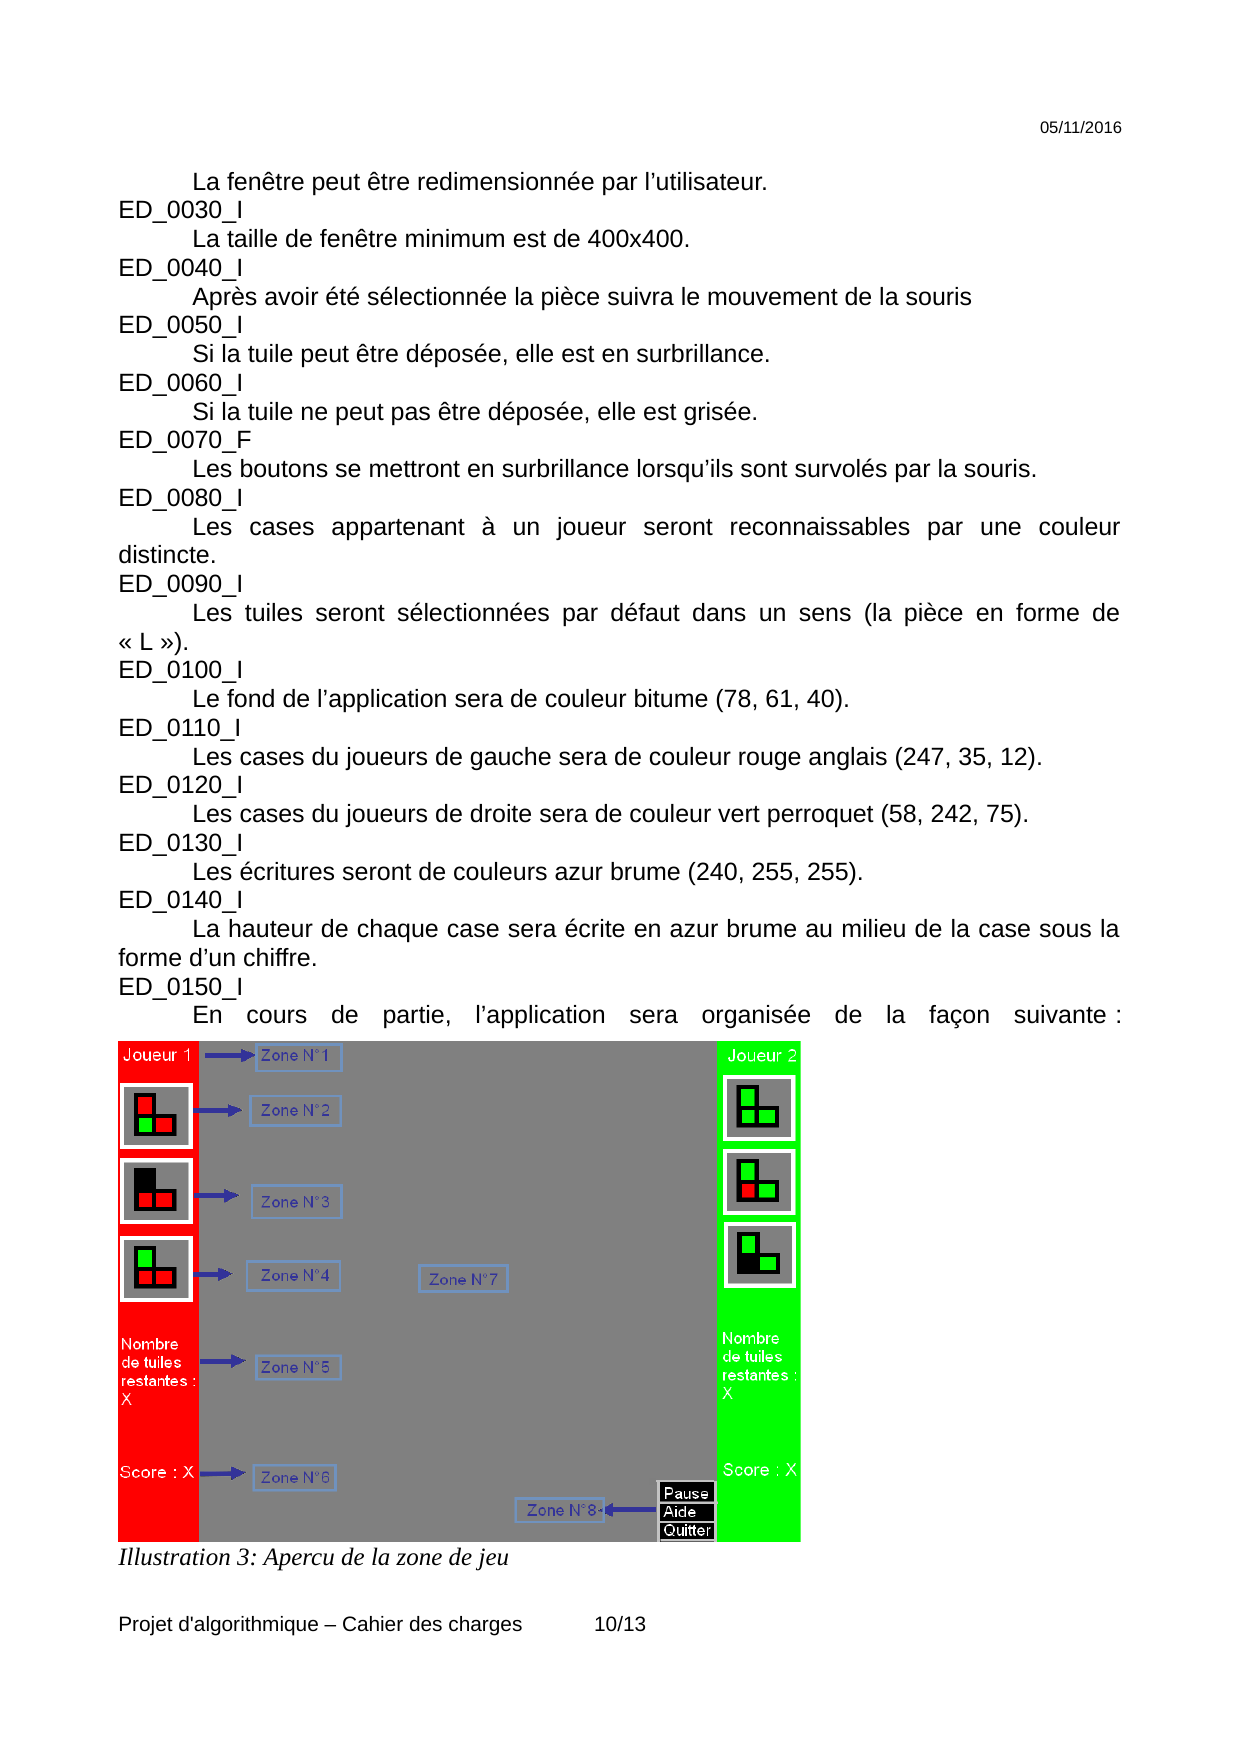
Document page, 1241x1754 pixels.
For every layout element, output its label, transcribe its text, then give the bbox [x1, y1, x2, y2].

text ED_0090_I [118, 569, 1122, 598]
text ED_0140_I [118, 886, 1122, 914]
text ED_0060_I [118, 368, 1122, 397]
text ED_0130_I [118, 828, 1122, 857]
text La fenêtre peut être redimensionnée par l’utilisateur. [118, 167, 1122, 196]
text En cours de partie, l’application sera organisée de la façon suivante : [118, 1001, 1122, 1570]
text Les écritures seront de couleurs azur brume (240, 255, 255). [118, 857, 1122, 886]
text ED_0070_F [118, 426, 1122, 454]
picture [118, 1041, 801, 1542]
text ED_0040_I [118, 253, 1122, 282]
text Les cases du joueurs de droite sera de couleur vert perroquet (58, 242, 75). [118, 799, 1122, 828]
text Les tuiles seront sélectionnées par défaut dans un sens (la pièce en forme de « L »). [118, 598, 1122, 656]
text Le fond de l’application sera de couleur bitume (78, 61, 40). [118, 684, 1122, 713]
text La taille de fenêtre minimum est de 400x400. [118, 224, 1122, 253]
text Les cases du joueurs de gauche sera de couleur rouge anglais (247, 35, 12). [118, 742, 1122, 771]
text Si la tuile peut être déposée, elle est en surbrillance. [118, 339, 1122, 368]
text ED_0100_I [118, 656, 1122, 684]
text Si la tuile ne peut pas être déposée, elle est grisée. [118, 397, 1122, 426]
text ED_0110_I [118, 713, 1122, 742]
text ED_0120_I [118, 771, 1122, 799]
text Les boutons se mettront en surbrillance lorsqu’ils sont survolés par la souris. [118, 454, 1122, 483]
text Les cases appartenant à un joueur seront reconnaissables par une couleur distincte. [118, 512, 1122, 569]
text ED_0080_I [118, 483, 1122, 512]
text ED_0030_I [118, 196, 1122, 224]
text Illustration 3: Apercu de la zone de jeu [118, 1542, 801, 1570]
text ED_0050_I [118, 311, 1122, 339]
text Après avoir été sélectionnée la pièce suivra le mouvement de la souris [118, 282, 1122, 311]
text ED_0150_I [118, 972, 1122, 1001]
text La hauteur de chaque case sera écrite en azur brume au milieu de la case sous la forme d’un chiffre. [118, 914, 1122, 972]
